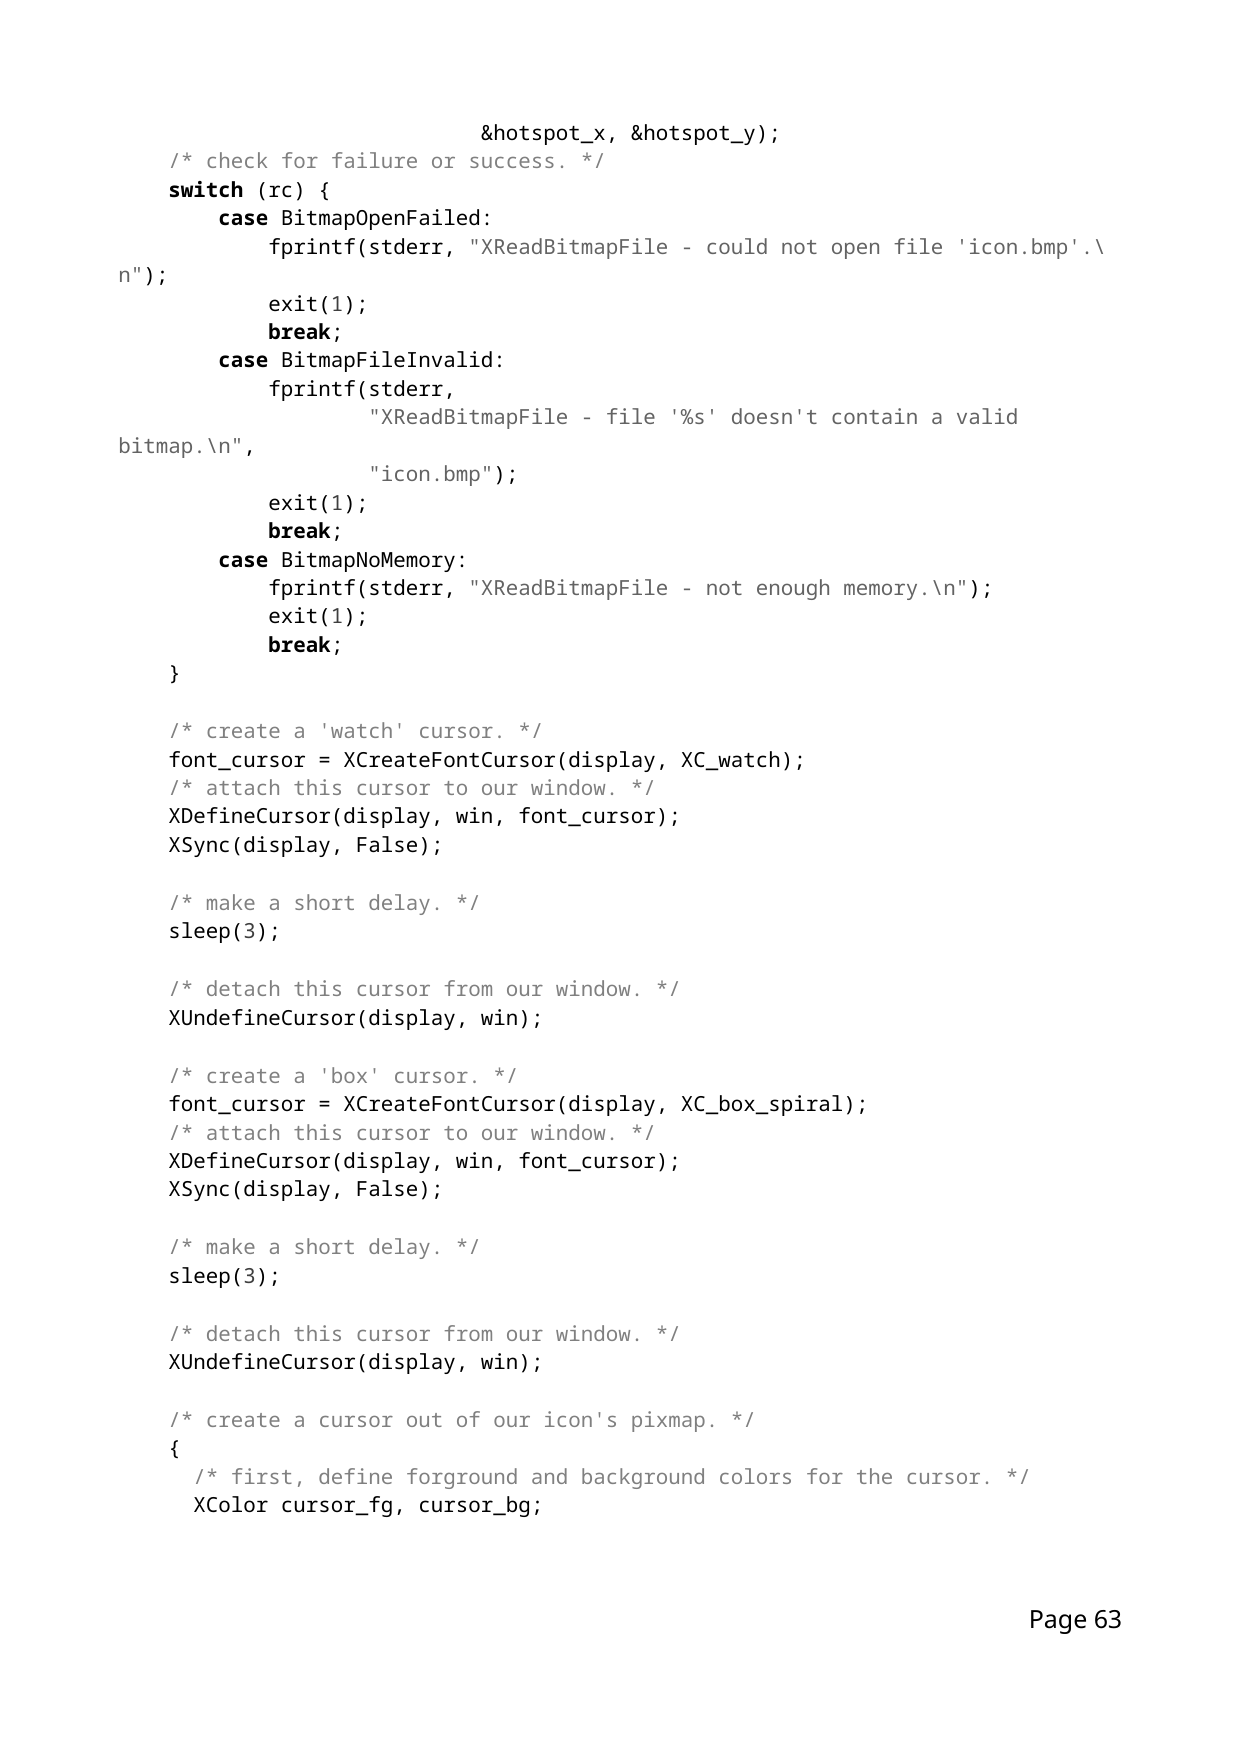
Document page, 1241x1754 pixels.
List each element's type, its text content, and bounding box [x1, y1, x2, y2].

text &hotspot_x, &hotspot_y); [118, 118, 1122, 147]
text fprintf(stderr, [118, 374, 1122, 402]
text /* make a short delay. */ [118, 888, 1122, 916]
text font_cursor = XCreateFontCursor(display, XC_box_spiral); [118, 1089, 1122, 1118]
text XDefineCursor(display, win, font_cursor); [118, 1146, 1122, 1174]
text /* check for failure or success. */ [118, 147, 1122, 175]
text /* create a 'watch' cursor. */ [118, 716, 1122, 745]
text XColor cursor_fg, cursor_bg; [118, 1490, 1122, 1519]
text /* attach this cursor to our window. */ [118, 773, 1122, 802]
text /* make a short delay. */ [118, 1232, 1122, 1261]
text { [118, 1433, 1122, 1462]
text /* detach this cursor from our window. */ [118, 974, 1122, 1003]
text sleep(3); [118, 1261, 1122, 1289]
text fprintf(stderr, "XReadBitmapFile - not enough memory.\n"); [118, 573, 1122, 602]
text font_cursor = XCreateFontCursor(display, XC_watch); [118, 745, 1122, 773]
text /* first, define forground and background colors for the cursor. */ [118, 1462, 1122, 1490]
text switch (rc) { [118, 175, 1122, 203]
text exit(1); [118, 488, 1122, 516]
text case BitmapNoMemory: [118, 545, 1122, 573]
text break; [118, 630, 1122, 658]
text case BitmapFileInvalid: [118, 346, 1122, 374]
text /* detach this cursor from our window. */ [118, 1319, 1122, 1347]
text case BitmapOpenFailed: [118, 203, 1122, 232]
text XSync(display, False); [118, 1174, 1122, 1203]
text XSync(display, False); [118, 830, 1122, 858]
text sleep(3); [118, 916, 1122, 945]
text /* attach this cursor to our window. */ [118, 1118, 1122, 1146]
text /* create a 'box' cursor. */ [118, 1061, 1122, 1089]
text exit(1); [118, 289, 1122, 317]
text /* create a cursor out of our icon's pixmap. */ [118, 1405, 1122, 1433]
text "XReadBitmapFile - file '%s' doesn't contain a valid bitmap.\n", [118, 402, 1122, 459]
text "icon.bmp"); [118, 459, 1122, 488]
text } [118, 658, 1122, 687]
text XUndefineCursor(display, win); [118, 1347, 1122, 1376]
text fprintf(stderr, "XReadBitmapFile - could not open file 'icon.bmp'.\n"); [118, 232, 1122, 289]
text break; [118, 317, 1122, 346]
text XDefineCursor(display, win, font_cursor); [118, 802, 1122, 830]
text exit(1); [118, 602, 1122, 630]
text break; [118, 516, 1122, 545]
text XUndefineCursor(display, win); [118, 1003, 1122, 1031]
